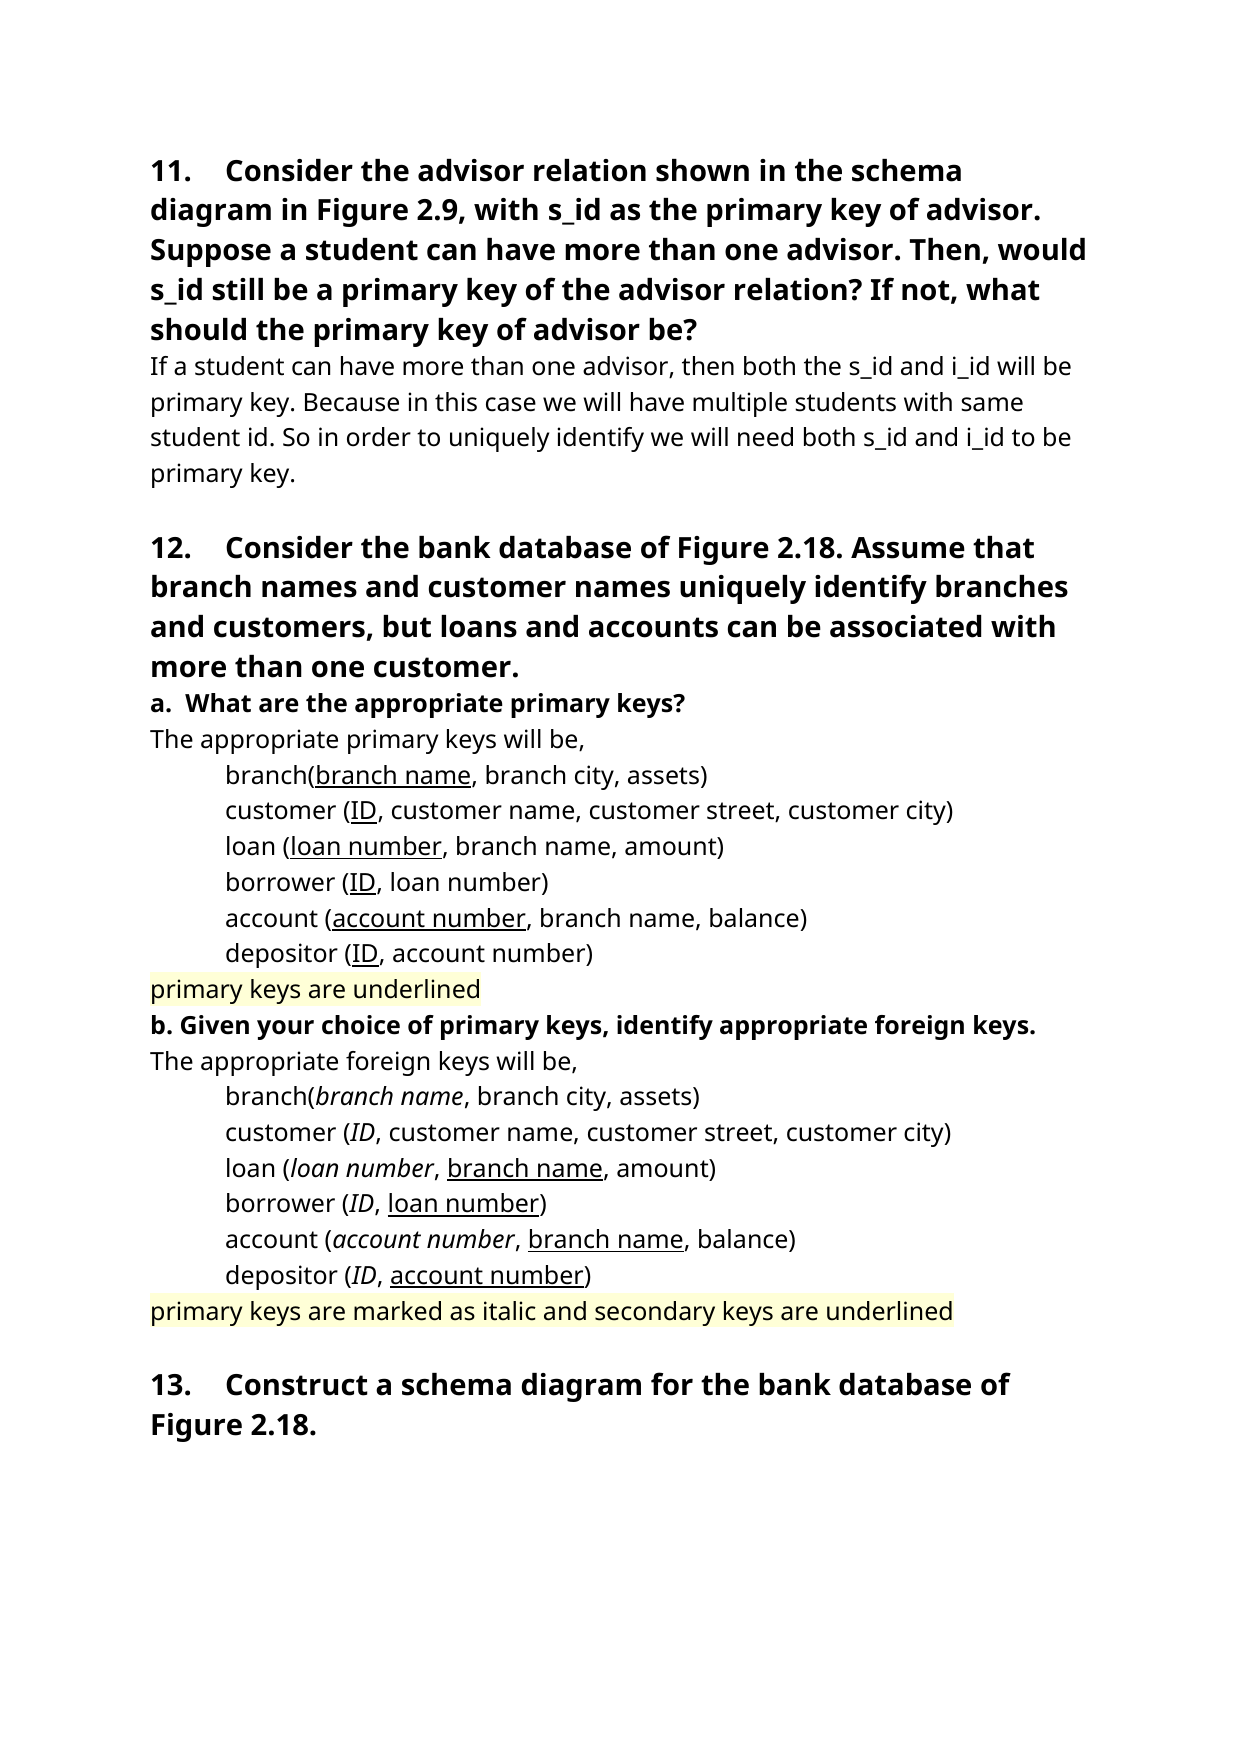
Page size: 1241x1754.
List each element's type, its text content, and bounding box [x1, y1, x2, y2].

text The appropriate foreign keys will be, [150, 1043, 1091, 1077]
text depositor (ID, account number) [150, 1257, 1091, 1292]
text loan (loan number, branch name, amount) [150, 1150, 1091, 1184]
text borrower (ID, loan number) [150, 864, 1091, 898]
text depositor (ID, account number) [150, 936, 1091, 970]
text branch(branch name, branch city, assets) [150, 1079, 1091, 1113]
text If a student can have more than one advisor, then both the s_id and i_id will be primary key. Because in this case we will have multiple students with same student id. So in order to uniquely identify we will need both s_id and i_id to be primary key. [150, 348, 1091, 490]
text primary keys are marked as italic and secondary keys are underlined [150, 1293, 1091, 1327]
subtitle Consider the advisor relation shown in the schema diagram in Figure 2.9, with s_id as the primary key of advisor. Suppose a student can have more than one advisor. Then, would s_id still be a primary key of the advisor relation? If not, what should the primary key of advisor be? [150, 150, 1091, 348]
text account (account number, branch name, balance) [150, 1222, 1091, 1256]
text account (account number, branch name, balance) [150, 900, 1091, 934]
text loan (loan number, branch name, amount) [150, 829, 1091, 863]
text borrower (ID, loan number) [150, 1186, 1091, 1220]
text branch(branch name, branch city, assets) [150, 757, 1091, 791]
text The appropriate primary keys will be, [150, 722, 1091, 756]
text primary keys are underlined [150, 972, 1091, 1006]
text a. What are the appropriate primary keys? [150, 686, 1091, 720]
text customer (ID, customer name, customer street, customer city) [150, 1114, 1091, 1149]
text b. Given your choice of primary keys, identify appropriate foreign keys. [150, 1007, 1091, 1041]
subtitle Construct a schema diagram for the bank database of Figure 2.18. [150, 1365, 1091, 1444]
subtitle Consider the bank database of Figure 2.18. Assume that branch names and customer names uniquely identify branches and customers, but loans and accounts can be associated with more than one customer. [150, 527, 1091, 686]
text customer (ID, customer name, customer street, customer city) [150, 793, 1091, 827]
